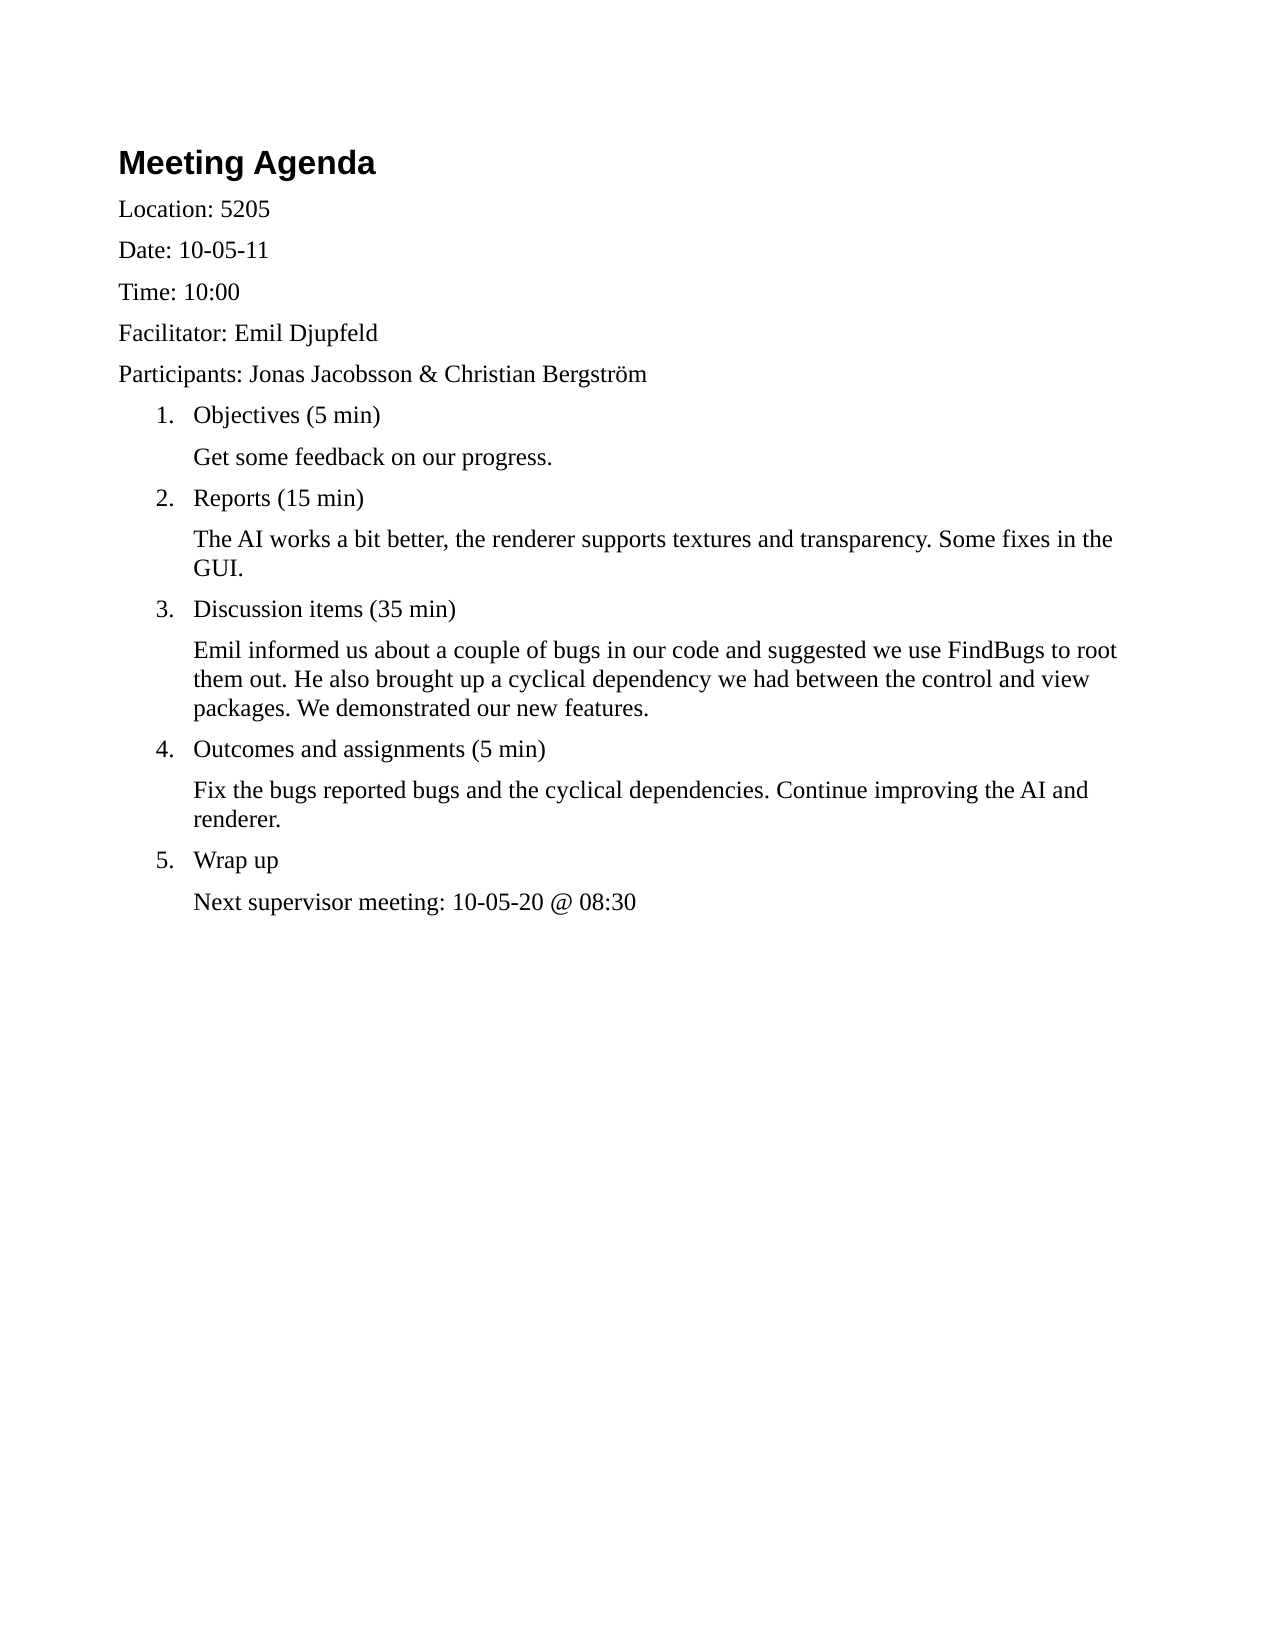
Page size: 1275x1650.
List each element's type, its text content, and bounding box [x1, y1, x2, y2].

text Participants: Jonas Jacobsson & Christian Bergström [118, 359, 1157, 388]
text Facilitator: Emil Djupfeld [118, 318, 1157, 347]
list The AI works a bit better, the renderer supports textures and transparency. Some fixes in the GUI. [156, 524, 1157, 582]
text Date: 10-05-11 [118, 236, 1157, 264]
list Wrap up [156, 846, 1157, 874]
text Time: 10:00 [118, 277, 1157, 306]
text Location: 5205 [118, 194, 1157, 223]
list Outcomes and assignments (5 min) [156, 734, 1157, 763]
list Discussion items (35 min) [156, 594, 1157, 623]
list Next supervisor meeting: 10-05-20 @ 08:30 [156, 887, 1157, 916]
list Fix the bugs reported bugs and the cyclical dependencies. Continue improving the AI and renderer. [156, 776, 1157, 833]
list Emil informed us about a couple of bugs in our code and suggested we use FindBugs to root them out. He also brought up a cyclical dependency we had between the control and view packages. We demonstrated our new features. [156, 636, 1157, 722]
list Objectives (5 min) [156, 401, 1157, 429]
list Reports (15 min) [156, 483, 1157, 512]
list Get some feedback on our progress. [156, 442, 1157, 471]
subtitle Meeting Agenda [118, 143, 1157, 182]
